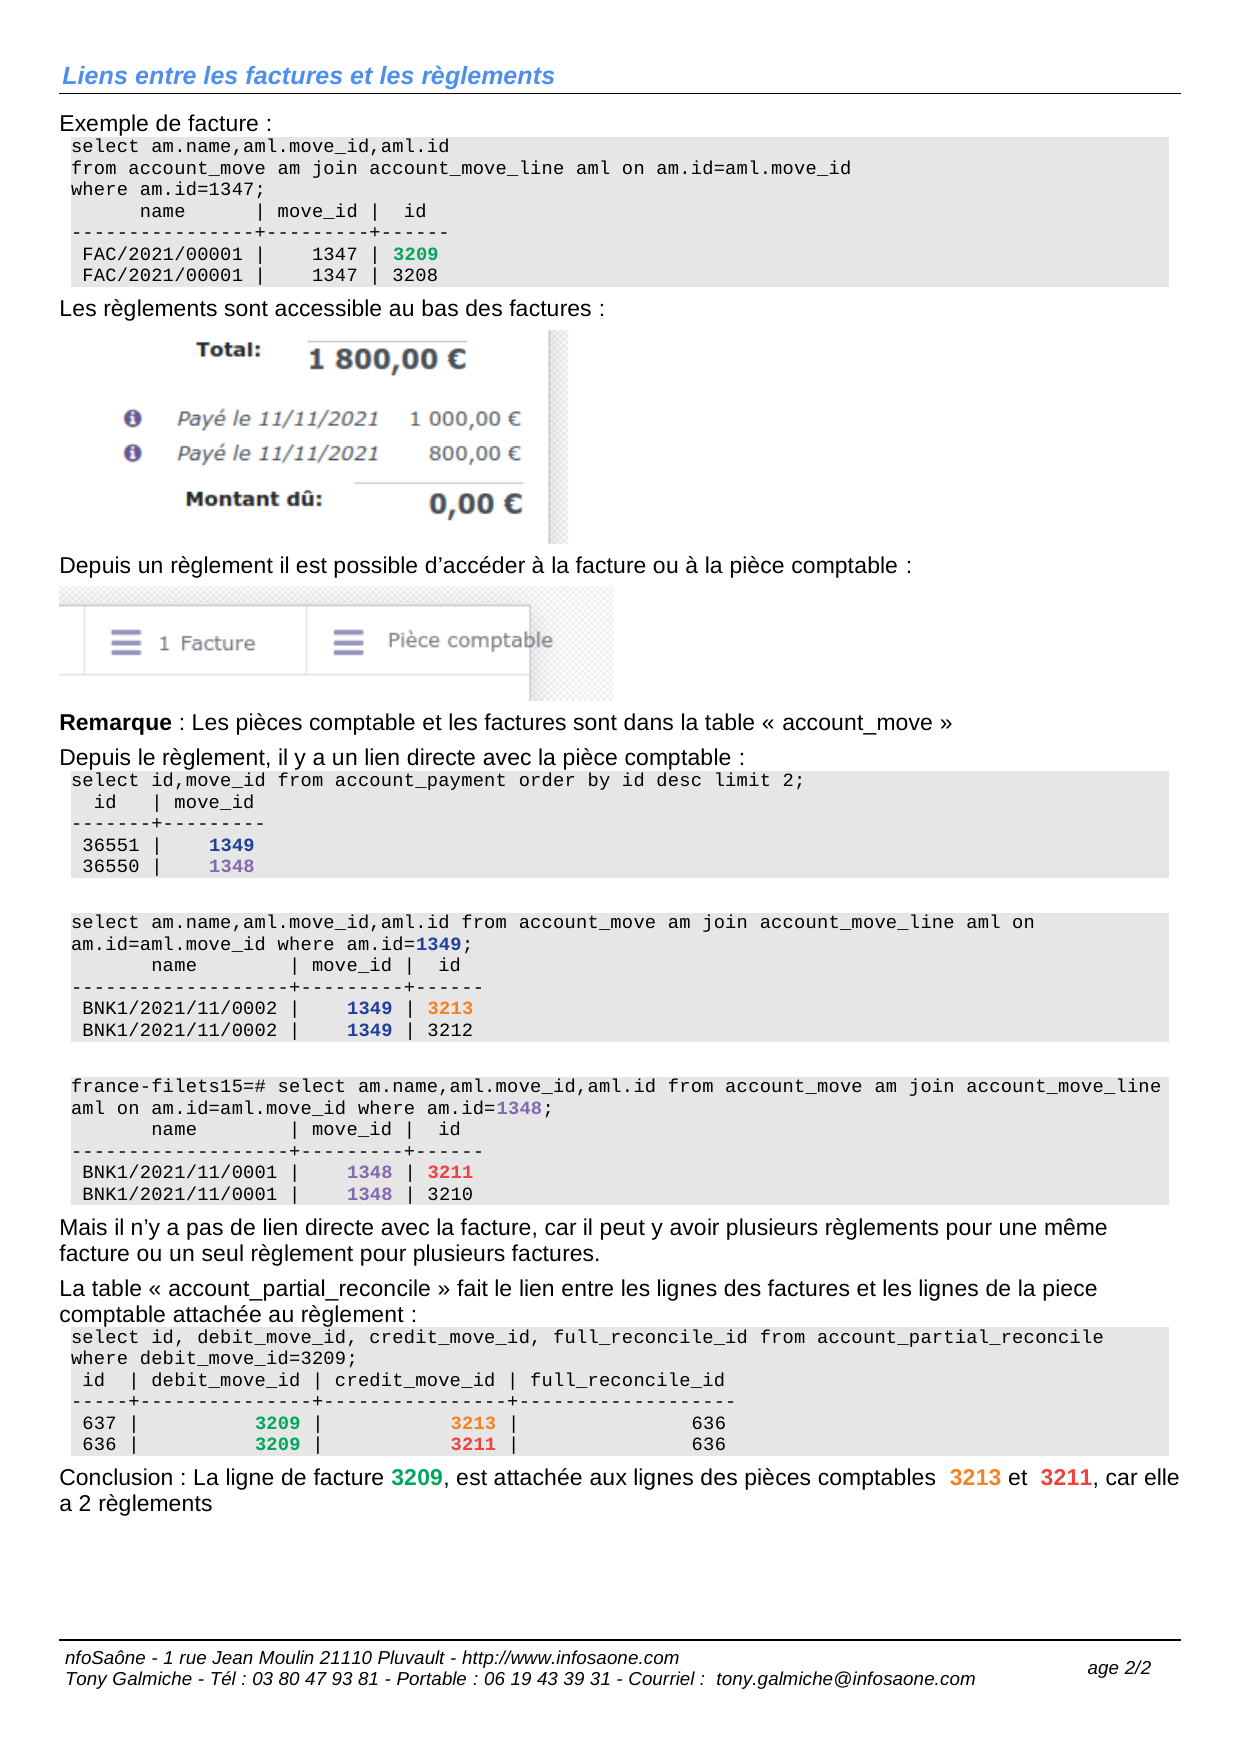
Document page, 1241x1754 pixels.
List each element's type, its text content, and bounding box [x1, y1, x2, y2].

text Depuis le règlement, il y a un lien directe avec la pièce comptable : [59, 745, 1181, 771]
text 36550 | 1348 [71, 857, 1169, 878]
text select am.name,aml.move_id,aml.id from account_move am join account_move_line aml on am.id=aml.move_id where am.id=1349; [71, 913, 1169, 956]
text Les règlements sont accessible au bas des factures : [59, 296, 1181, 322]
text name | move_id | id [71, 201, 1169, 223]
text Conclusion : La ligne de facture 3209, est attachée aux lignes des pièces comptables 3213 et 3211, car elle a 2 règlements [59, 1465, 1181, 1517]
text 637 | 3209 | 3213 | 636 [71, 1413, 1169, 1434]
text Depuis un règlement il est possible d’accéder à la facture ou à la pièce comptable : [59, 552, 1181, 578]
subtitle Liens entre les factures et les règlements [59, 59, 1181, 93]
text BNK1/2021/11/0002 | 1349 | 3212 [71, 1020, 1169, 1042]
text Exemple de facture : [59, 111, 1181, 137]
text -----+---------------+----------------+------------------- [71, 1392, 1169, 1413]
text BNK1/2021/11/0002 | 1349 | 3213 [71, 999, 1169, 1020]
text id | debit_move_id | credit_move_id | full_reconcile_id [71, 1370, 1169, 1392]
picture [59, 330, 569, 544]
text name | move_id | id [71, 1119, 1169, 1141]
text BNK1/2021/11/0001 | 1348 | 3210 [71, 1184, 1169, 1205]
picture [59, 586, 614, 701]
text ----------------+---------+------ [71, 223, 1169, 244]
text FAC/2021/00001 | 1347 | 3208 [71, 266, 1169, 287]
text BNK1/2021/11/0001 | 1348 | 3211 [71, 1162, 1169, 1184]
text where am.id=1347; [71, 180, 1169, 201]
text Remarque : Les pièces comptable et les factures sont dans la table « account_move » [59, 710, 1181, 736]
text name | move_id | id [71, 956, 1169, 977]
text select id, debit_move_id, credit_move_id, full_reconcile_id from account_partial_reconcile where debit_move_id=3209; [71, 1327, 1169, 1370]
text La table « account_partial_reconcile » fait le lien entre les lignes des factures et les lignes de la piece comptable attachée au règlement : [59, 1275, 1181, 1327]
text Mais il n’y a pas de lien directe avec la facture, car il peut y avoir plusieurs règlements pour une même facture ou un seul règlement pour plusieurs factures. [59, 1214, 1181, 1266]
text 636 | 3209 | 3211 | 636 [71, 1434, 1169, 1456]
text from account_move am join account_move_line aml on am.id=aml.move_id [71, 158, 1169, 180]
text select id,move_id from account_payment order by id desc limit 2; [71, 771, 1169, 792]
text 36551 | 1349 [71, 835, 1169, 857]
text france-filets15=# select am.name,aml.move_id,aml.id from account_move am join account_move_line aml on am.id=aml.move_id where am.id=1348; [71, 1077, 1169, 1119]
text select am.name,aml.move_id,aml.id [71, 137, 1169, 158]
text -------------------+---------+------ [71, 977, 1169, 999]
text -------+--------- [71, 814, 1169, 835]
text -------------------+---------+------ [71, 1141, 1169, 1162]
text id | move_id [71, 792, 1169, 814]
text FAC/2021/00001 | 1347 | 3209 [71, 244, 1169, 266]
